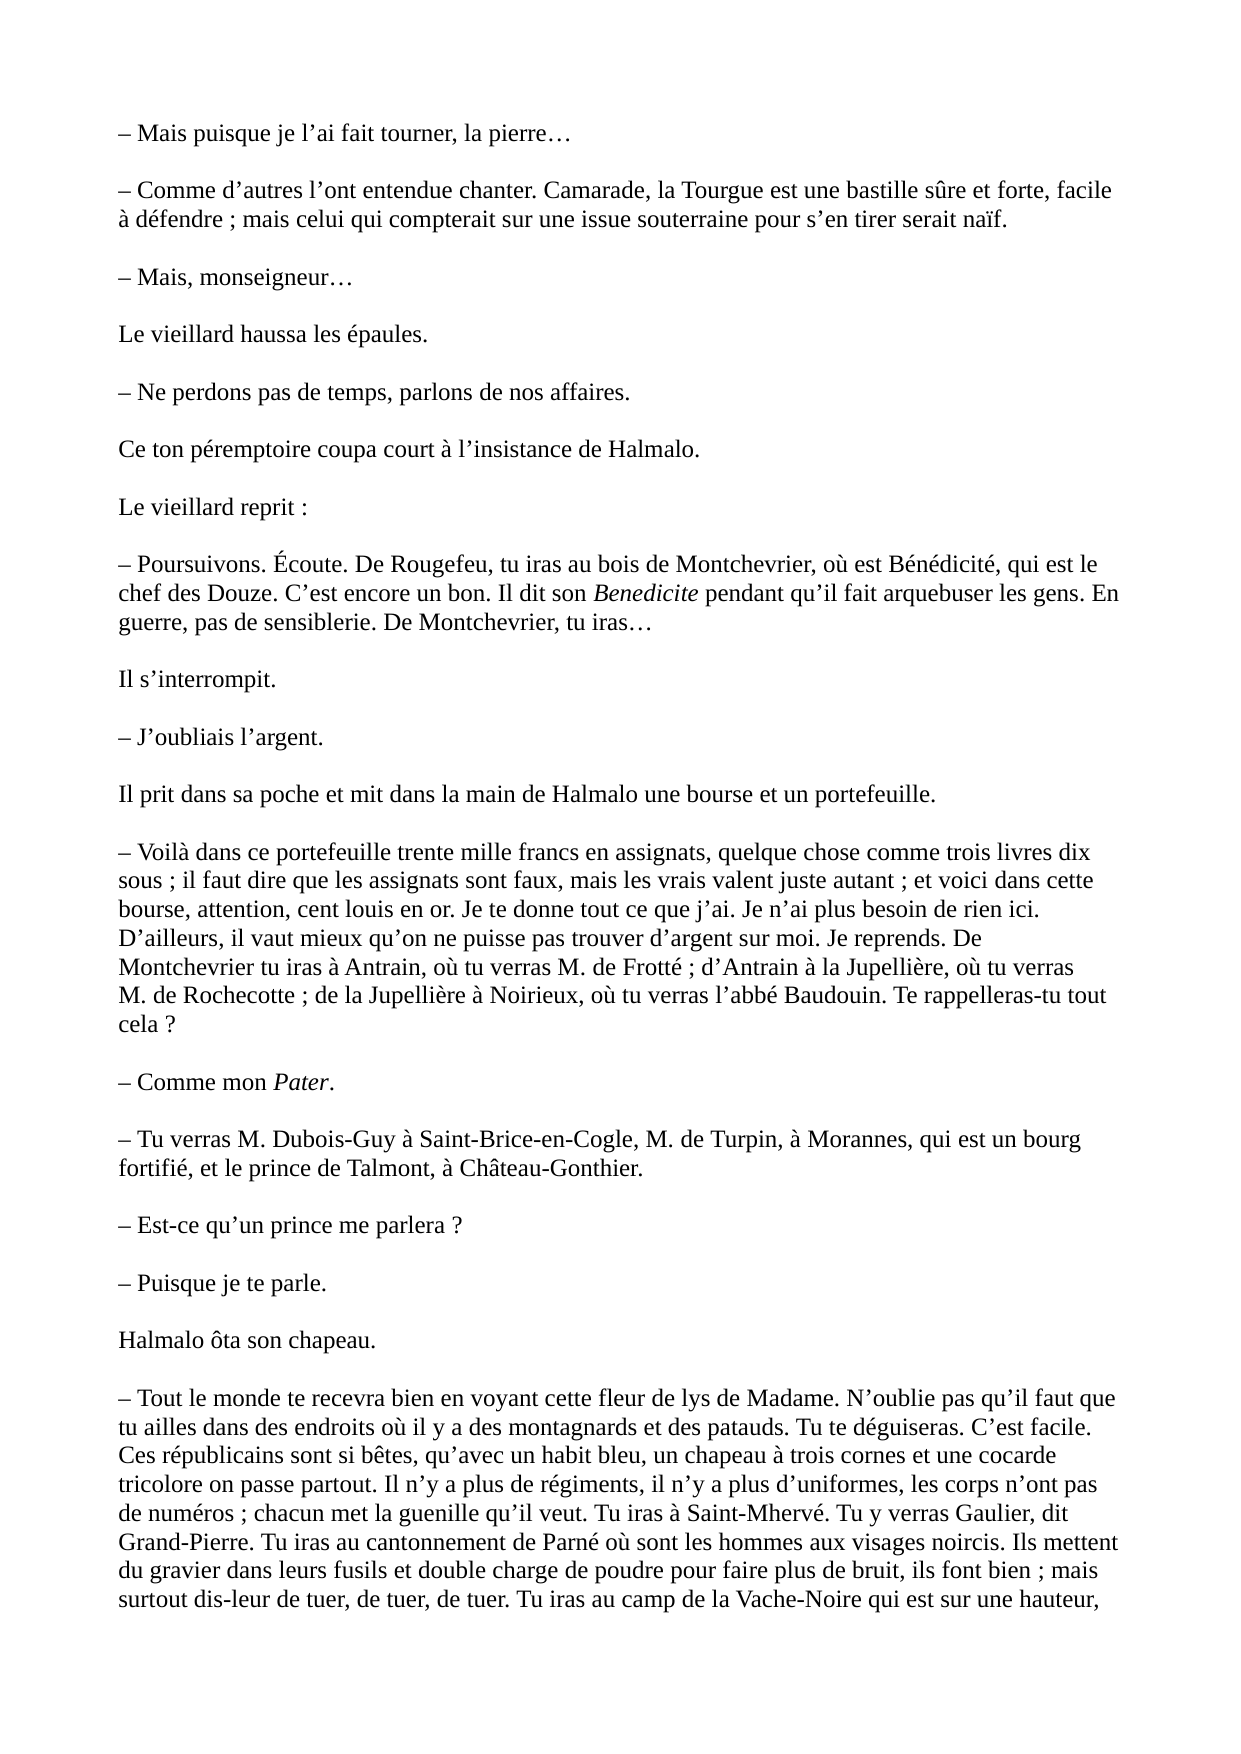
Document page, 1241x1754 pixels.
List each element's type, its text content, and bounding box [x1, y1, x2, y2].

text – Puisque je te parle. [118, 1268, 1122, 1297]
text – Mais puisque je l’ai fait tourner, la pierre… [118, 118, 1122, 147]
text – Comme d’autres l’ont entendue chanter. Camarade, la Tourgue est une bastille sûre et forte, facile à défendre ; mais celui qui compterait sur une issue souterraine pour s’en tirer serait naïf. [118, 176, 1122, 233]
text Il prit dans sa poche et mit dans la main de Halmalo une bourse et un portefeuille. [118, 779, 1122, 808]
text – J’oubliais l’argent. [118, 722, 1122, 751]
text – Tout le monde te recevra bien en voyant cette fleur de lys de Madame. N’oublie pas qu’il faut que tu ailles dans des endroits où il y a des montagnards et des patauds. Tu te déguiseras. C’est facile. Ces républicains sont si bêtes, qu’avec un habit bleu, un chapeau à trois cornes et une cocarde tricolore on passe partout. Il n’y a plus de régiments, il n’y a plus d’uniformes, les corps n’ont pas de numéros ; chacun met la guenille qu’il veut. Tu iras à Saint-Mhervé. Tu y verras Gaulier, dit Grand-Pierre. Tu iras au cantonnement de Parné où sont les hommes aux visages noircis. Ils mettent du gravier dans leurs fusils et double charge de poudre pour faire plus de bruit, ils font bien ; mais surtout dis-leur de tuer, de tuer, de tuer. Tu iras au camp de la Vache-Noire qui est sur une hauteur, [118, 1383, 1122, 1613]
text Il s’interrompit. [118, 664, 1122, 693]
text – Ne perdons pas de temps, parlons de nos affaires. [118, 377, 1122, 406]
text Le vieillard haussa les épaules. [118, 319, 1122, 348]
text – Voilà dans ce portefeuille trente mille francs en assignats, quelque chose comme trois livres dix sous ; il faut dire que les assignats sont faux, mais les vrais valent juste autant ; et voici dans cette bourse, attention, cent louis en or. Je te donne tout ce que j’ai. Je n’ai plus besoin de rien ici. D’ailleurs, il vaut mieux qu’on ne puisse pas trouver d’argent sur moi. Je reprends. De Montchevrier tu iras à Antrain, où tu verras M. de Frotté ; d’Antrain à la Jupellière, où tu verras M. de Rochecotte ; de la Jupellière à Noirieux, où tu verras l’abbé Baudouin. Te rappelleras-tu tout cela ? [118, 837, 1122, 1038]
text – Poursuivons. Écoute. De Rougefeu, tu iras au bois de Montchevrier, où est Bénédicité, qui est le chef des Douze. C’est encore un bon. Il dit son Benedicite pendant qu’il fait arquebuser les gens. En guerre, pas de sensiblerie. De Montchevrier, tu iras… [118, 549, 1122, 636]
text Halmalo ôta son chapeau. [118, 1326, 1122, 1354]
text – Mais, monseigneur… [118, 262, 1122, 291]
text Le vieillard reprit : [118, 492, 1122, 521]
text – Tu verras M. Dubois-Guy à Saint-Brice-en-Cogle, M. de Turpin, à Morannes, qui est un bourg fortifié, et le prince de Talmont, à Château-Gonthier. [118, 1124, 1122, 1182]
text – Est-ce qu’un prince me parlera ? [118, 1211, 1122, 1239]
text Ce ton péremptoire coupa court à l’insistance de Halmalo. [118, 434, 1122, 463]
text – Comme mon Pater. [118, 1067, 1122, 1096]
